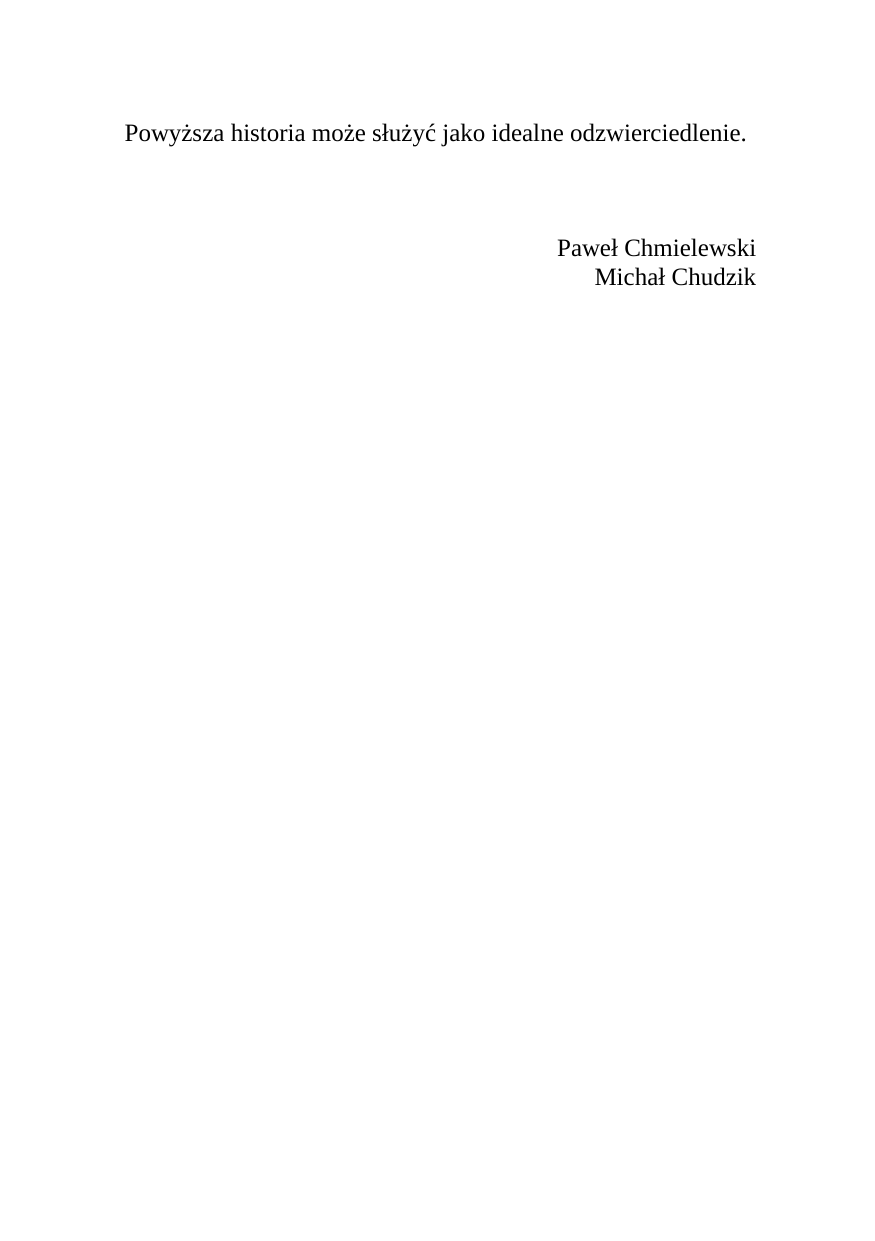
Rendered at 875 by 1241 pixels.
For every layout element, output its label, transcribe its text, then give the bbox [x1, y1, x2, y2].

text Powyższa historia może służyć jako idealne odzwierciedlenie. [118, 118, 756, 147]
text Michał Chudzik [118, 262, 756, 291]
text Paweł Chmielewski [118, 233, 756, 262]
